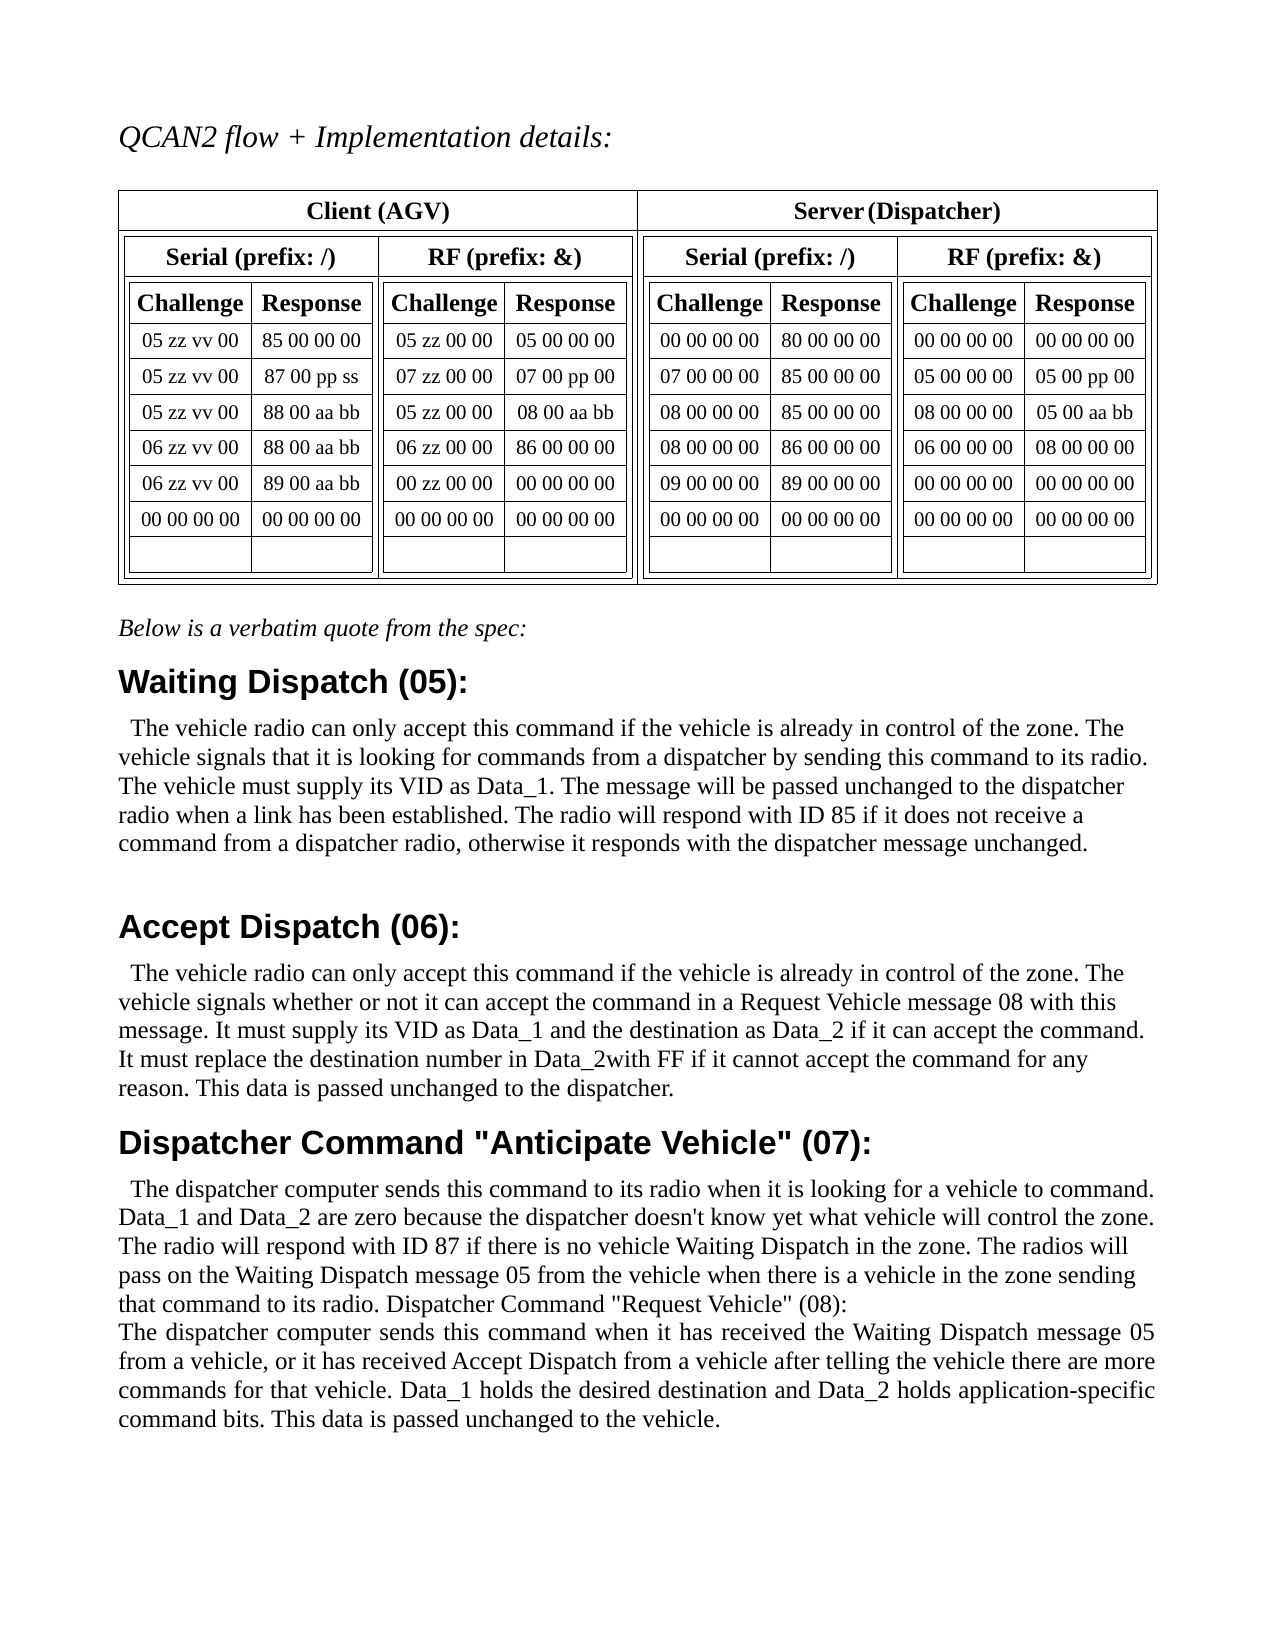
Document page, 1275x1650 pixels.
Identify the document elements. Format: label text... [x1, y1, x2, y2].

table_header RF (prefix: &) [898, 237, 1151, 276]
table_cell 05 zz vv 00 [130, 395, 251, 429]
table_cell [125, 277, 378, 578]
table_cell 08 00 00 00 [1025, 431, 1145, 465]
table_cell 05 00 pp 00 [1025, 359, 1145, 394]
table_cell [505, 537, 626, 572]
text QCAN2 flow + Implementation details: [118, 118, 1157, 154]
table_header Server (Dispatcher) [638, 191, 1157, 230]
table_cell 00 00 00 00 [650, 502, 770, 536]
table_header Response [252, 283, 372, 323]
table_cell [898, 277, 1151, 578]
table_cell 00 00 00 00 [505, 466, 626, 501]
table_header Serial (prefix: /) [125, 237, 378, 276]
table_cell 05 zz 00 00 [384, 395, 504, 429]
table_cell 07 00 pp 00 [505, 359, 626, 394]
table_cell [384, 537, 504, 572]
table_cell 08 00 00 00 [650, 431, 770, 465]
table_cell 06 zz vv 00 [130, 466, 251, 501]
text The dispatcher computer sends this command to its radio when it is looking for a vehicle to command. Data_1 and Data_2 are zero because the dispatcher doesn't know yet what vehicle will control the zone. The radio will respond with ID 87 if there is no vehicle Waiting Dispatch in the zone. The radios will pass on the Waiting Dispatch message 05 from the vehicle when there is a vehicle in the zone sending that command to its radio. Dispatcher Command "Request Vehicle" (08): [118, 1174, 1157, 1317]
table_cell 06 zz 00 00 [384, 431, 504, 465]
table_header Response [1025, 283, 1145, 323]
table_cell 00 00 00 00 [252, 502, 372, 536]
table_cell 08 00 00 00 [904, 395, 1024, 429]
text The dispatcher computer sends this command when it has received the Waiting Dispatch message 05 from a vehicle, or it has received Accept Dispatch from a vehicle after telling the vehicle there are more commands for that vehicle. Data_1 holds the desired destination and Data_2 holds application-specific command bits. This data is passed unchanged to the vehicle. [118, 1317, 1157, 1432]
table_cell 05 zz vv 00 [130, 324, 251, 358]
table_cell 86 00 00 00 [505, 431, 626, 465]
table_header Challenge [650, 283, 770, 323]
text The vehicle radio can only accept this command if the vehicle is already in control of the zone. The vehicle signals that it is looking for commands from a dispatcher by sending this command to its radio. The vehicle must supply its VID as Data_1. The message will be passed unchanged to the dispatcher radio when a link has been established. The radio will respond with ID 85 if it does not receive a command from a dispatcher radio, otherwise it responds with the dispatcher message unchanged. [118, 713, 1157, 857]
text The vehicle radio can only accept this command if the vehicle is already in control of the zone. The vehicle signals whether or not it can accept the command in a Request Vehicle message 08 with this message. It must supply its VID as Data_1 and the destination as Data_2 if it can accept the command. It must replace the destination number in Data_2with FF if it cannot accept the command for any reason. This data is passed unchanged to the dispatcher. [118, 958, 1157, 1102]
table_cell 07 zz 00 00 [384, 359, 504, 394]
table_cell 05 00 aa bb [1025, 395, 1145, 429]
table_cell 00 00 00 00 [384, 502, 504, 536]
table_cell [119, 231, 637, 584]
table_header Response [505, 283, 626, 323]
table_cell 00 zz 00 00 [384, 466, 504, 501]
table_cell [379, 277, 632, 578]
table_cell 00 00 00 00 [904, 324, 1024, 358]
table_cell 05 zz 00 00 [384, 324, 504, 358]
table_cell [650, 537, 770, 572]
table_cell 89 00 00 00 [771, 466, 891, 501]
table_cell [1025, 537, 1145, 572]
table_cell 00 00 00 00 [1025, 466, 1145, 501]
table_cell 05 00 00 00 [904, 359, 1024, 394]
table_cell 00 00 00 00 [904, 466, 1024, 501]
table_cell 85 00 00 00 [771, 359, 891, 394]
table_cell 00 00 00 00 [1025, 324, 1145, 358]
table_cell 85 00 00 00 [771, 395, 891, 429]
table_cell 06 zz vv 00 [130, 431, 251, 465]
table_cell 00 00 00 00 [771, 502, 891, 536]
table_cell 00 00 00 00 [505, 502, 626, 536]
table_cell 87 00 pp ss [252, 359, 372, 394]
table_cell [252, 537, 372, 572]
table_cell 00 00 00 00 [904, 502, 1024, 536]
table_cell 80 00 00 00 [771, 324, 891, 358]
text Below is a verbatim quote from the spec: [118, 613, 1157, 641]
table_cell 88 00 aa bb [252, 431, 372, 465]
table_cell 05 00 00 00 [505, 324, 626, 358]
table_header Response [771, 283, 891, 323]
table_cell 09 00 00 00 [650, 466, 770, 501]
table_cell 85 00 00 00 [252, 324, 372, 358]
table_cell 00 00 00 00 [1025, 502, 1145, 536]
table_cell [644, 277, 897, 578]
table_header Challenge [384, 283, 504, 323]
table_header Challenge [904, 283, 1024, 323]
table_cell 89 00 aa bb [252, 466, 372, 501]
table_cell 88 00 aa bb [252, 395, 372, 429]
table_cell [638, 231, 1157, 584]
subtitle Accept Dispatch (06): [118, 907, 1157, 945]
table_cell 08 00 00 00 [650, 395, 770, 429]
table_cell [904, 537, 1024, 572]
table_cell 05 zz vv 00 [130, 359, 251, 394]
table_cell [771, 537, 891, 572]
table_cell 00 00 00 00 [650, 324, 770, 358]
table_header RF (prefix: &) [379, 237, 632, 276]
subtitle Dispatcher Command "Anticipate Vehicle" (07): [118, 1122, 1157, 1161]
subtitle Waiting Dispatch (05): [118, 662, 1157, 701]
table_header Client (AGV) [119, 191, 637, 230]
table_cell [130, 537, 251, 572]
table_cell 07 00 00 00 [650, 359, 770, 394]
table_cell 06 00 00 00 [904, 431, 1024, 465]
table_cell 00 00 00 00 [130, 502, 251, 536]
table_cell 86 00 00 00 [771, 431, 891, 465]
table_header Serial (prefix: /) [644, 237, 897, 276]
table_header Challenge [130, 283, 251, 323]
table_cell 08 00 aa bb [505, 395, 626, 429]
